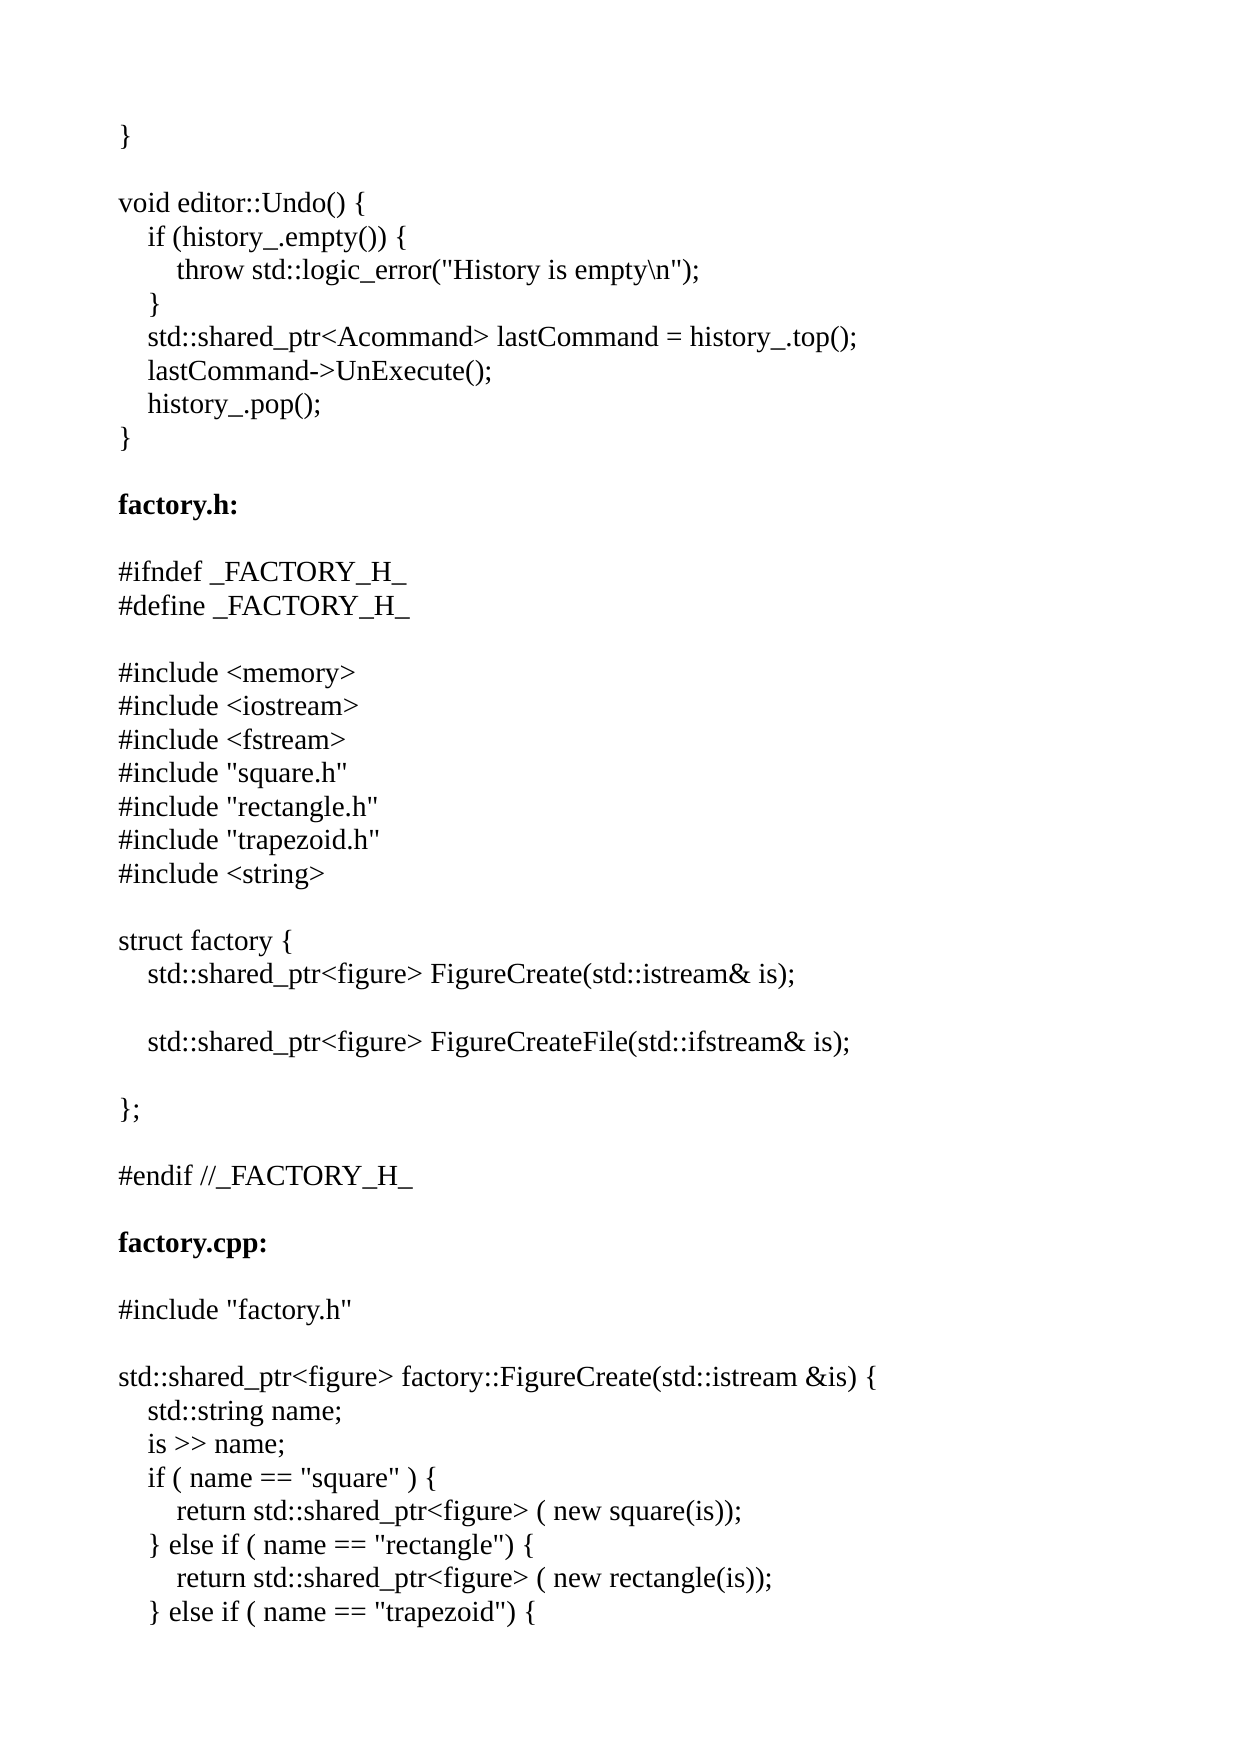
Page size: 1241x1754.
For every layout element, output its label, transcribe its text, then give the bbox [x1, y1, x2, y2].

text std::string name; [118, 1393, 1122, 1426]
text #ifndef _FACTORY_H_ [118, 554, 1122, 588]
text struct factory { [118, 923, 1122, 957]
text } else if ( name == "trapezoid") { [118, 1594, 1122, 1627]
text throw std::logic_error("History is empty\n"); [118, 252, 1122, 286]
text std::shared_ptr<Acommand> lastCommand = history_.top(); [118, 319, 1122, 353]
text #include <fstream> [118, 722, 1122, 755]
text #define _FACTORY_H_ [118, 588, 1122, 621]
text } [118, 286, 1122, 319]
text if (history_.empty()) { [118, 219, 1122, 252]
text void editor::Undo() { [118, 185, 1122, 219]
text #include <iostream> [118, 688, 1122, 722]
text #include "factory.h" [118, 1292, 1122, 1326]
text factory.cpp: [118, 1225, 1122, 1258]
text #include "square.h" [118, 755, 1122, 789]
text is >> name; [118, 1426, 1122, 1460]
text } [118, 420, 1122, 453]
text #include <memory> [118, 655, 1122, 688]
text #include "trapezoid.h" [118, 822, 1122, 856]
text lastCommand->UnExecute(); [118, 353, 1122, 386]
text #include <string> [118, 856, 1122, 889]
text #endif //_FACTORY_H_ [118, 1158, 1122, 1191]
text std::shared_ptr<figure> factory::FigureCreate(std::istream &is) { [118, 1359, 1122, 1393]
text } [118, 118, 1122, 152]
text return std::shared_ptr<figure> ( new square(is)); [118, 1493, 1122, 1527]
text if ( name == "square" ) { [118, 1460, 1122, 1493]
text return std::shared_ptr<figure> ( new rectangle(is)); [118, 1560, 1122, 1594]
text #include "rectangle.h" [118, 789, 1122, 822]
text }; [118, 1091, 1122, 1124]
text history_.pop(); [118, 386, 1122, 420]
text factory.h: [118, 487, 1122, 521]
text } else if ( name == "rectangle") { [118, 1527, 1122, 1560]
text std::shared_ptr<figure> FigureCreate(std::istream& is); [118, 957, 1122, 990]
text std::shared_ptr<figure> FigureCreateFile(std::ifstream& is); [118, 1024, 1122, 1057]
